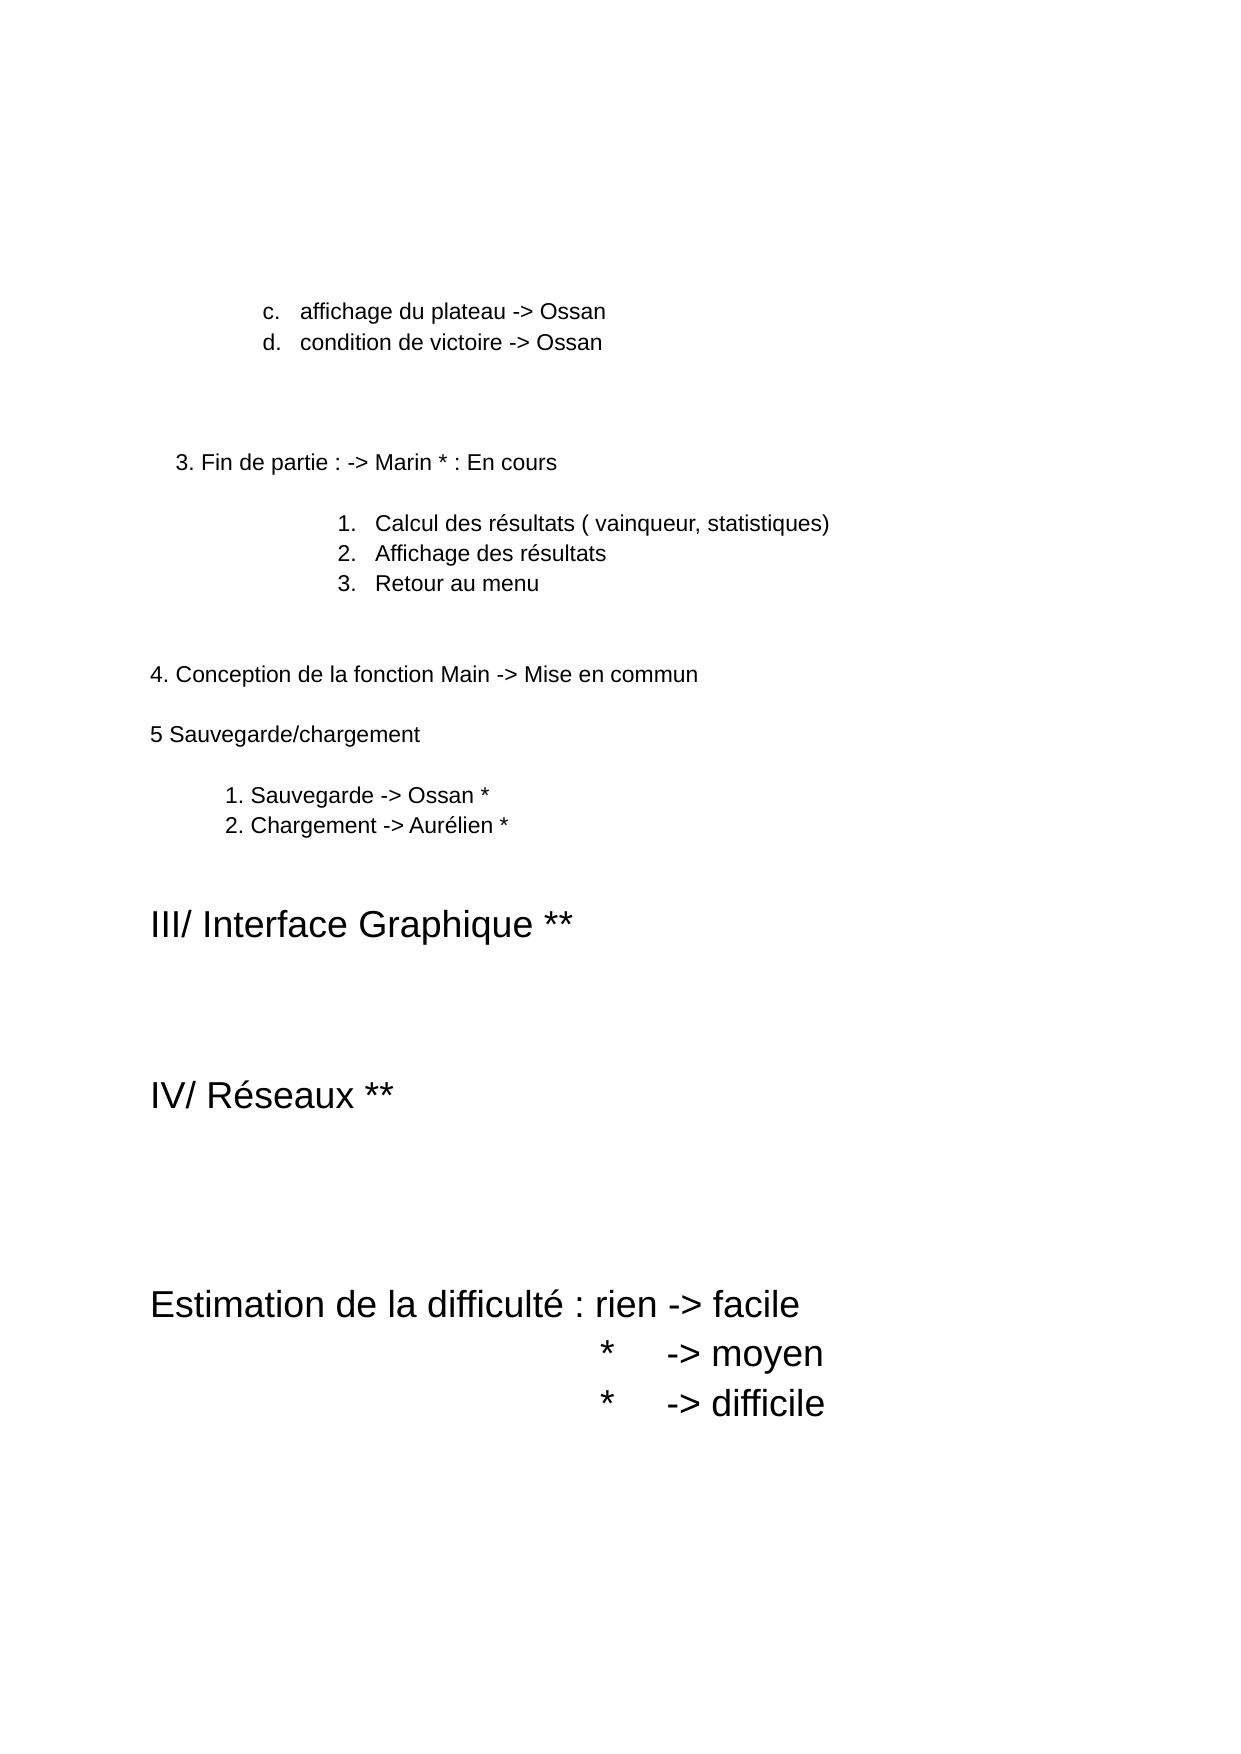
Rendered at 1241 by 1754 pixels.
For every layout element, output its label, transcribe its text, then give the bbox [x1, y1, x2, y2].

text * -> difficile [150, 1381, 1090, 1424]
text 3. Fin de partie : -> Marin * : En cours [150, 449, 1090, 476]
list Affichage des résultats [337, 540, 1090, 566]
text 2. Chargement -> Aurélien * [150, 812, 1090, 838]
list Calcul des résultats ( vainqueur, statistiques) [337, 510, 1090, 536]
text 5 Sauvegarde/chargement [150, 721, 1090, 747]
list condition de victoire -> Ossan [262, 328, 1090, 355]
list affichage du plateau -> Ossan [262, 298, 1090, 324]
text * -> moyen [150, 1332, 1090, 1375]
list Retour au menu [337, 570, 1090, 596]
text IV/ Réseaux ** [150, 1073, 1090, 1116]
text III/ Interface Graphique ** [150, 902, 1090, 946]
text Estimation de la difficulté : rien -> facile [150, 1282, 1090, 1325]
text 1. Sauvegarde -> Ossan * [150, 782, 1090, 808]
text 4. Conception de la fonction Main -> Mise en commun [150, 661, 1090, 687]
